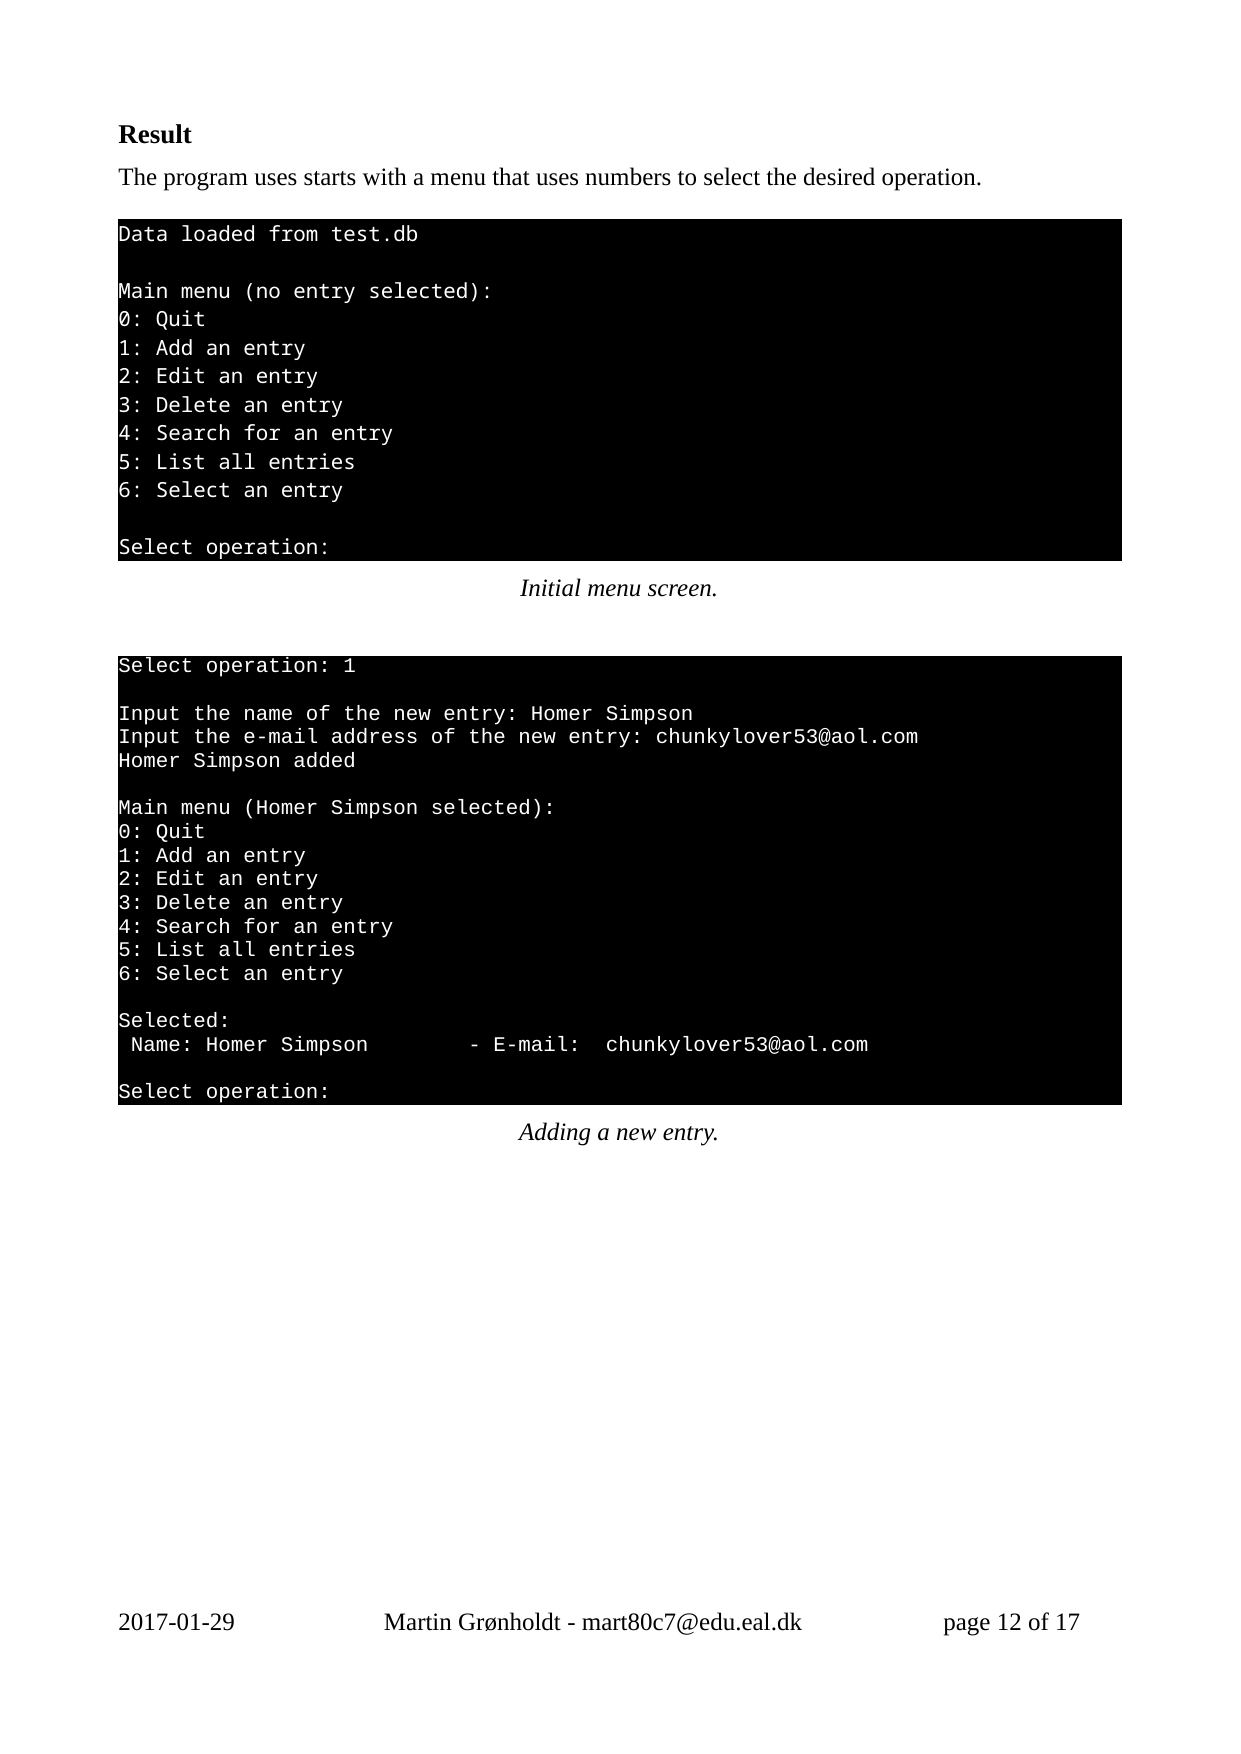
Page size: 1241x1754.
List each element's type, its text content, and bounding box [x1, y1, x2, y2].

text Select operation: 1 Input the name of the new entry: Homer Simpson Input the e-mail address of the new entry: chunkylover53@aol.com Homer Simpson added Main menu (Homer Simpson selected): 0: Quit 1: Add an entry 2: Edit an entry 3: Delete an entry 4: Search for an entry 5: List all entries 6: Select an entry [118, 656, 1122, 1010]
text Selected: [118, 1010, 1122, 1034]
text The program uses starts with a menu that uses numbers to select the desired operation. [118, 162, 1122, 191]
text Name: Homer Simpson - E-mail: chunkylover53@aol.com [118, 1034, 1122, 1057]
text Select operation: [118, 1081, 1122, 1105]
subtitle Result [118, 118, 1122, 149]
text Initial menu screen. [118, 573, 1122, 602]
text Data loaded from test.db Main menu (no entry selected): 0: Quit 1: Add an entry 2: Edit an entry 3: Delete an entry 4: Search for an entry 5: List all entries 6: Select an entry Select operation: [118, 219, 1122, 561]
text Adding a new entry. [118, 1117, 1122, 1146]
